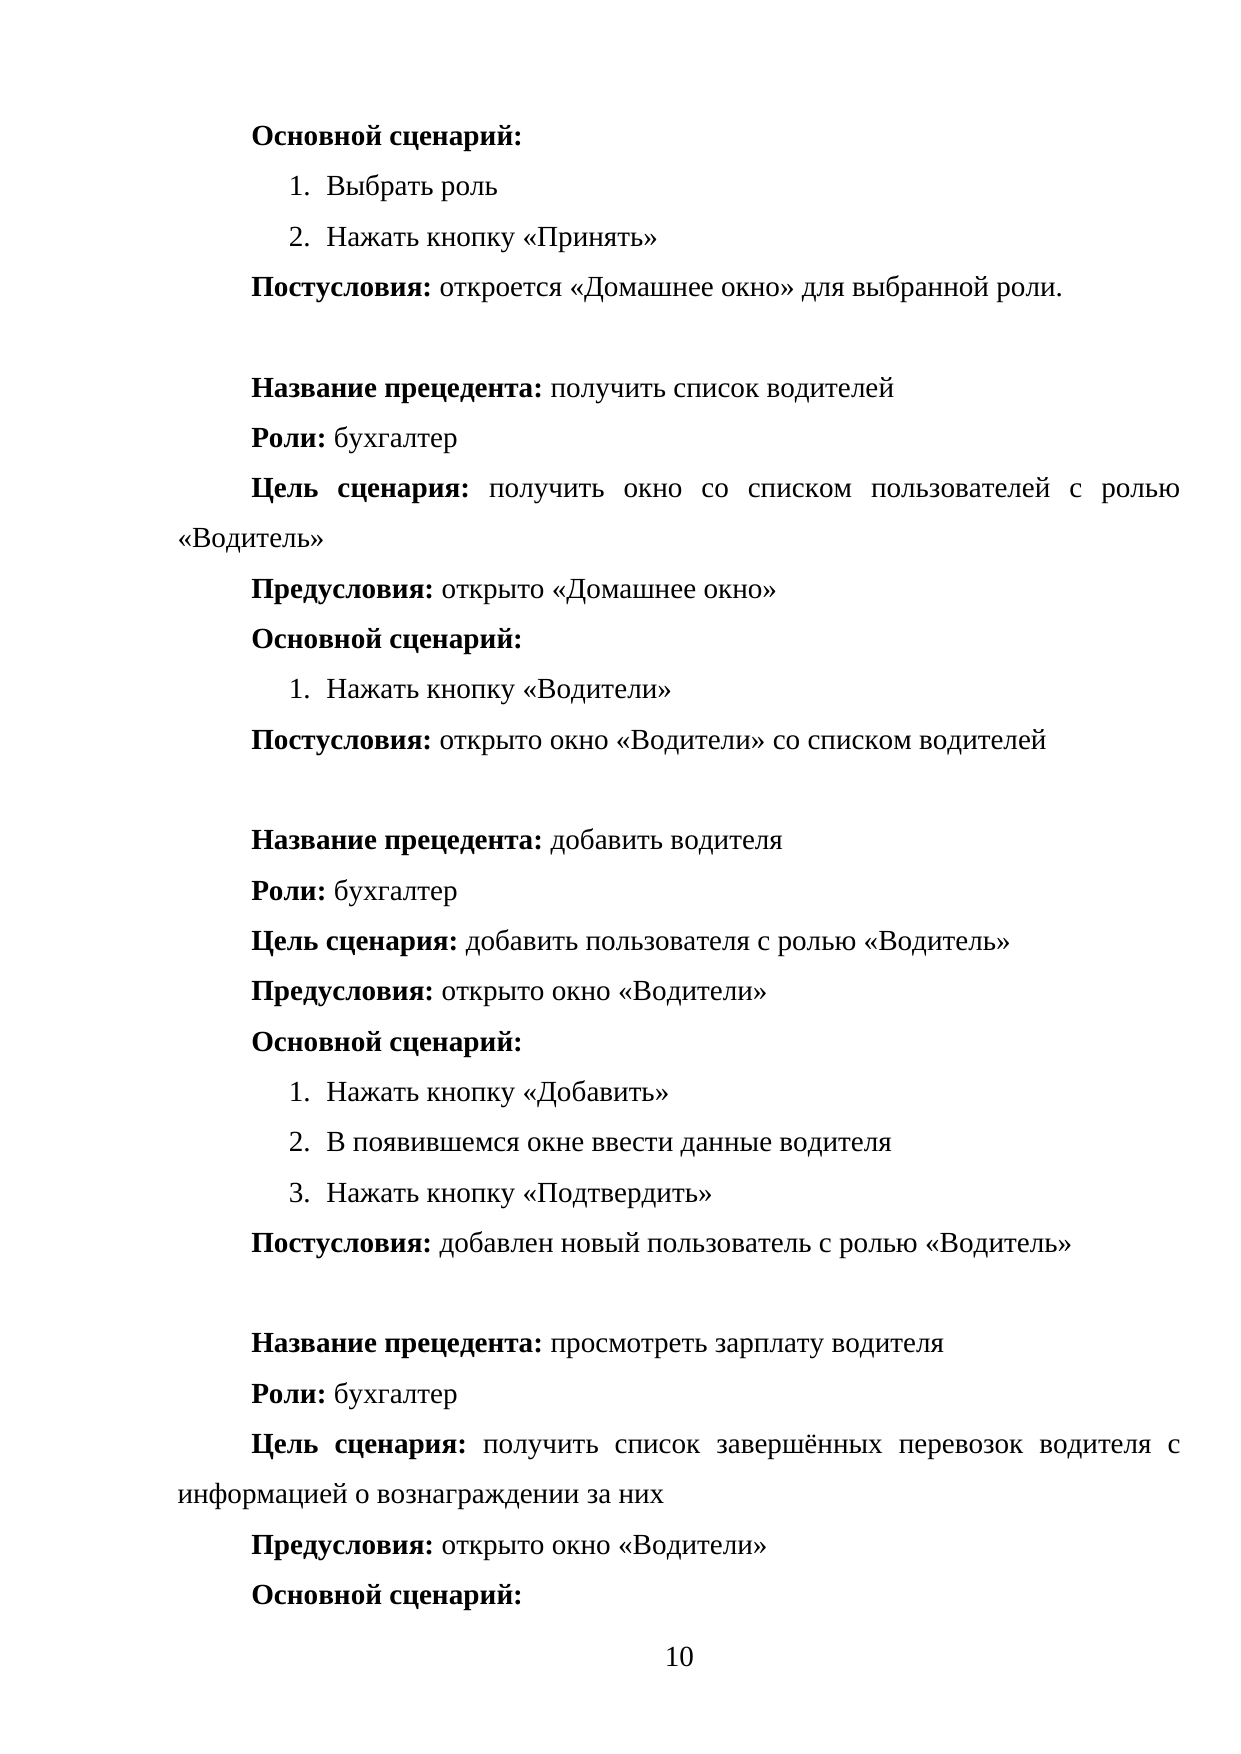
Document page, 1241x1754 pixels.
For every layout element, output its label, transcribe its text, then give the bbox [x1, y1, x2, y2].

list Выбрать роль [288, 168, 1181, 202]
text Основной сценарий: [177, 1577, 1181, 1611]
text Роли: бухгалтер [177, 420, 1181, 453]
text Роли: бухгалтер [177, 873, 1181, 906]
list Нажать кнопку «Водители» [288, 672, 1181, 705]
text Предусловия: открыто окно «Водители» [177, 973, 1181, 1007]
text Цель сценария: получить список завершённых перевозок водителя с информацией о вознаграждении за них [177, 1426, 1181, 1510]
text Постусловия: добавлен новый пользователь с ролью «Водитель» [177, 1225, 1181, 1258]
text Название прецедента: получить список водителей [177, 370, 1181, 403]
list Нажать кнопку «Добавить» [288, 1074, 1181, 1108]
text Цель сценария: получить окно со списком пользователей с ролью «Водитель» [177, 470, 1181, 554]
text Основной сценарий: [177, 621, 1181, 655]
text Предусловия: открыто «Домашнее окно» [177, 571, 1181, 604]
text Роли: бухгалтер [177, 1376, 1181, 1409]
text Цель сценария: добавить пользователя с ролью «Водитель» [177, 923, 1181, 957]
text Название прецедента: добавить водителя [177, 822, 1181, 856]
text Название прецедента: просмотреть зарплату водителя [177, 1326, 1181, 1359]
text Постусловия: открыто окно «Водители» со списком водителей [177, 722, 1181, 755]
text Постусловия: откроется «Домашнее окно» для выбранной роли. [177, 269, 1181, 303]
list Нажать кнопку «Подтвердить» [288, 1175, 1181, 1208]
text Основной сценарий: [177, 118, 1181, 152]
list В появившемся окне ввести данные водителя [288, 1124, 1181, 1158]
text Основной сценарий: [177, 1024, 1181, 1057]
text Предусловия: открыто окно «Водители» [177, 1527, 1181, 1560]
list Нажать кнопку «Принять» [288, 219, 1181, 252]
